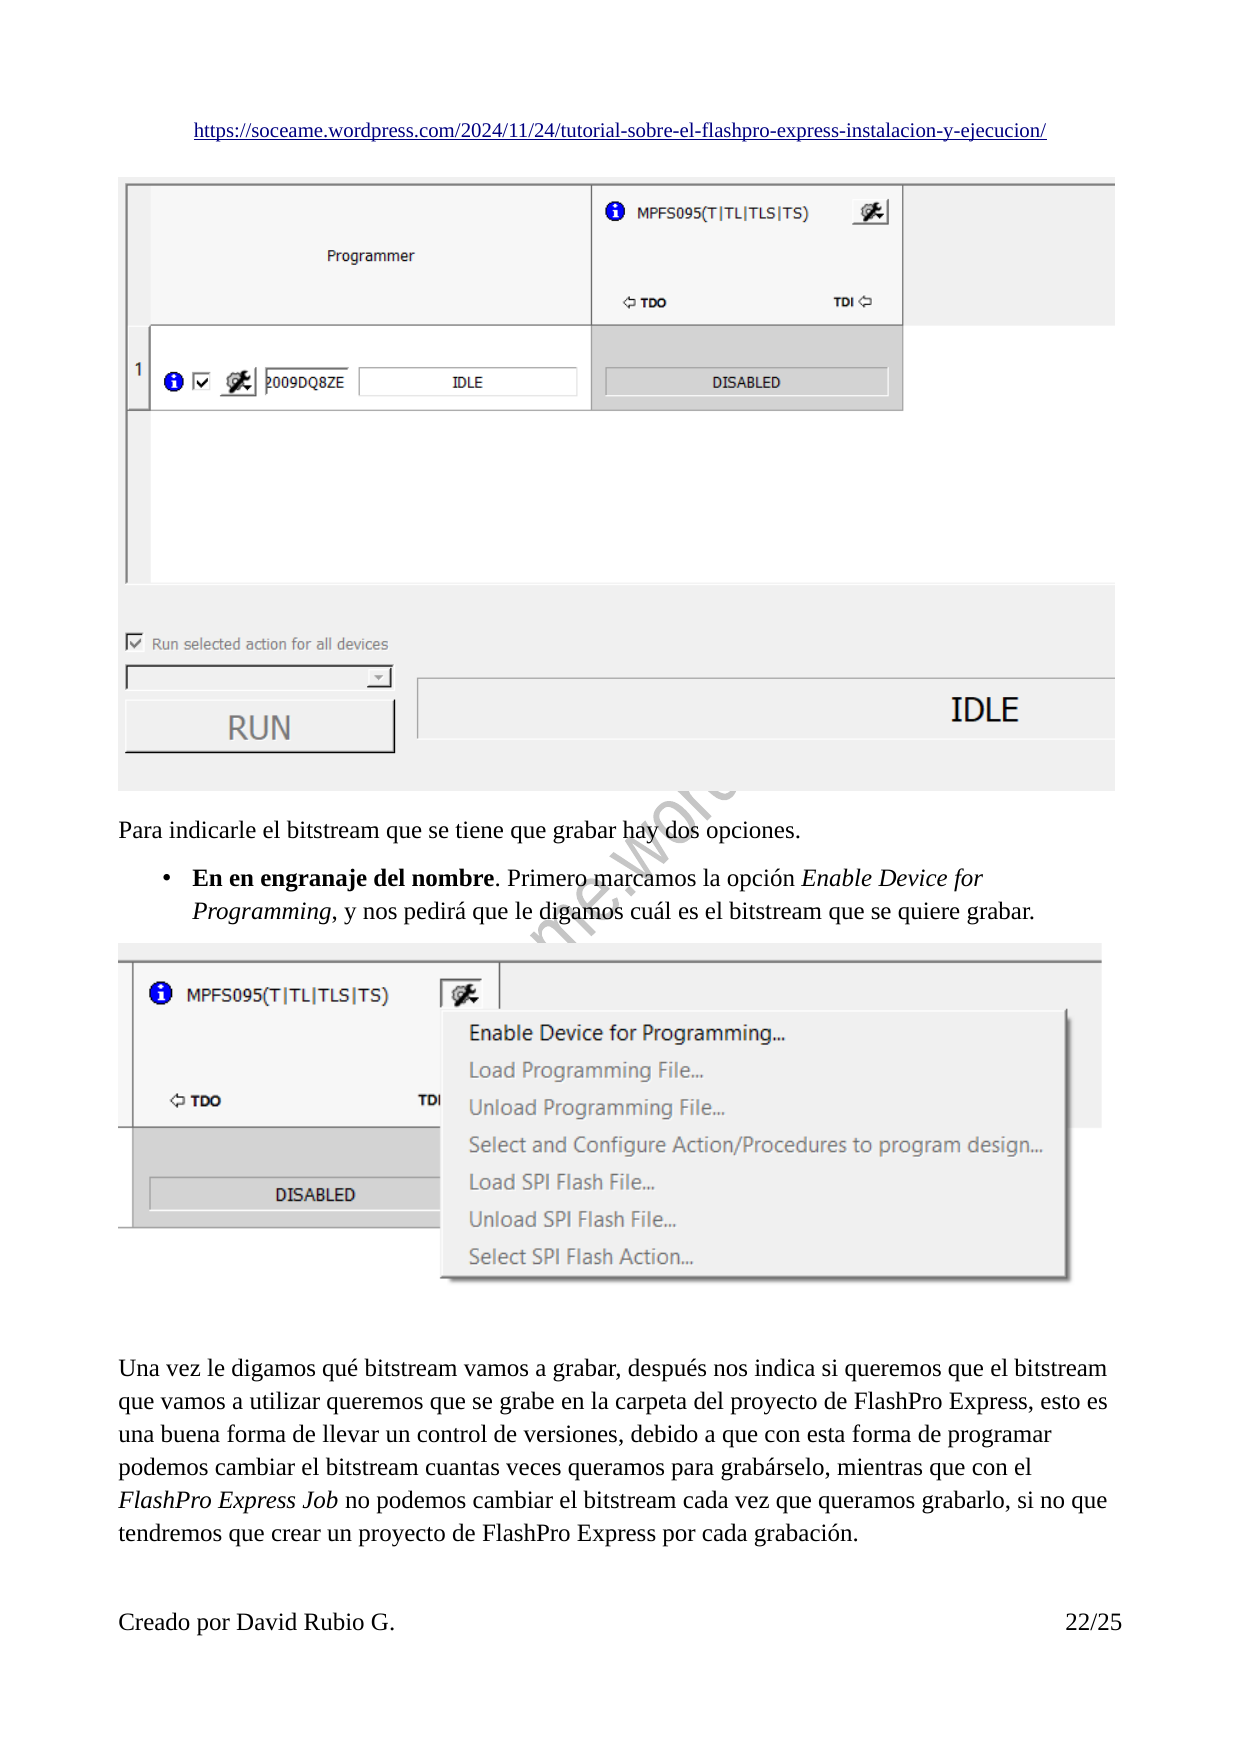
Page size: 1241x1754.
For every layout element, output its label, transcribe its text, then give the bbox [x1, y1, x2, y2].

text Para indicarle el bitstream que se tiene que grabar hay dos opciones. [683, 815, 1122, 844]
text Una vez le digamos qué bitstream vamos a grabar, después nos indica si queremos que el bitstream que vamos a utilizar queremos que se grabe en la carpeta del proyecto de FlashPro Express, esto es una buena forma de llevar un control de versiones, debido a que con esta forma de programar podemos cambiar el bitstream cuantas veces queramos para grabárselo, mientras que con el FlashPro Express Job no podemos cambiar el bitstream cada vez que queramos grabarlo, si no que tendremos que crear un proyecto de FlashPro Express por cada grabación. [118, 1353, 1122, 1547]
picture [118, 943, 1102, 1329]
picture [118, 177, 1115, 791]
text Para indicarle el bitstream que se tiene que grabar hay dos opciones. [118, 815, 656, 844]
list En en engranaje del nombre. Primero marcamos la opción Enable Device for Programming, y nos pedirá que le digamos cuál es el bitstream que se quiere grabar. [162, 863, 1122, 924]
